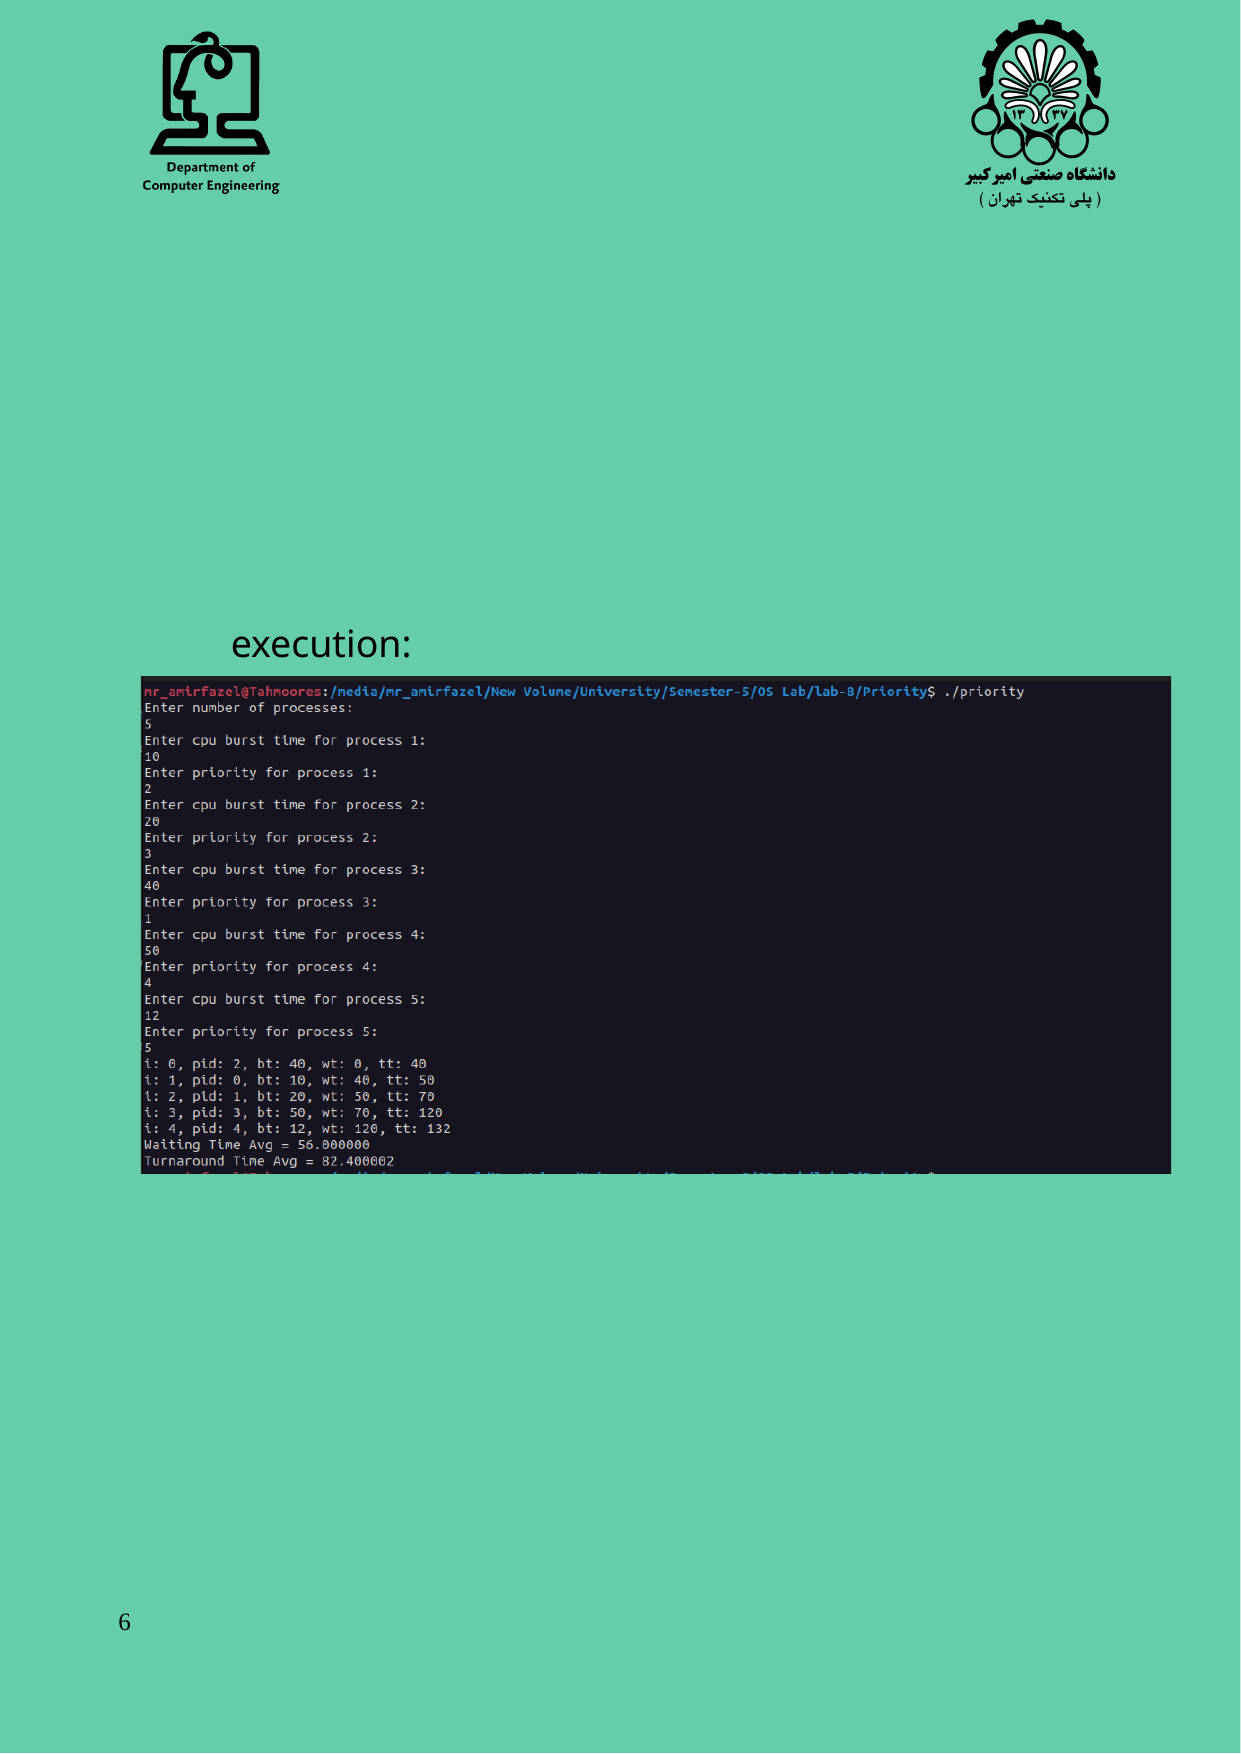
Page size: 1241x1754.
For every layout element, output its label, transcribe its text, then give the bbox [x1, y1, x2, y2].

picture [118, 24, 304, 210]
list execution: [193, 617, 1122, 668]
picture [959, 16, 1121, 212]
picture [140, 676, 1172, 1174]
